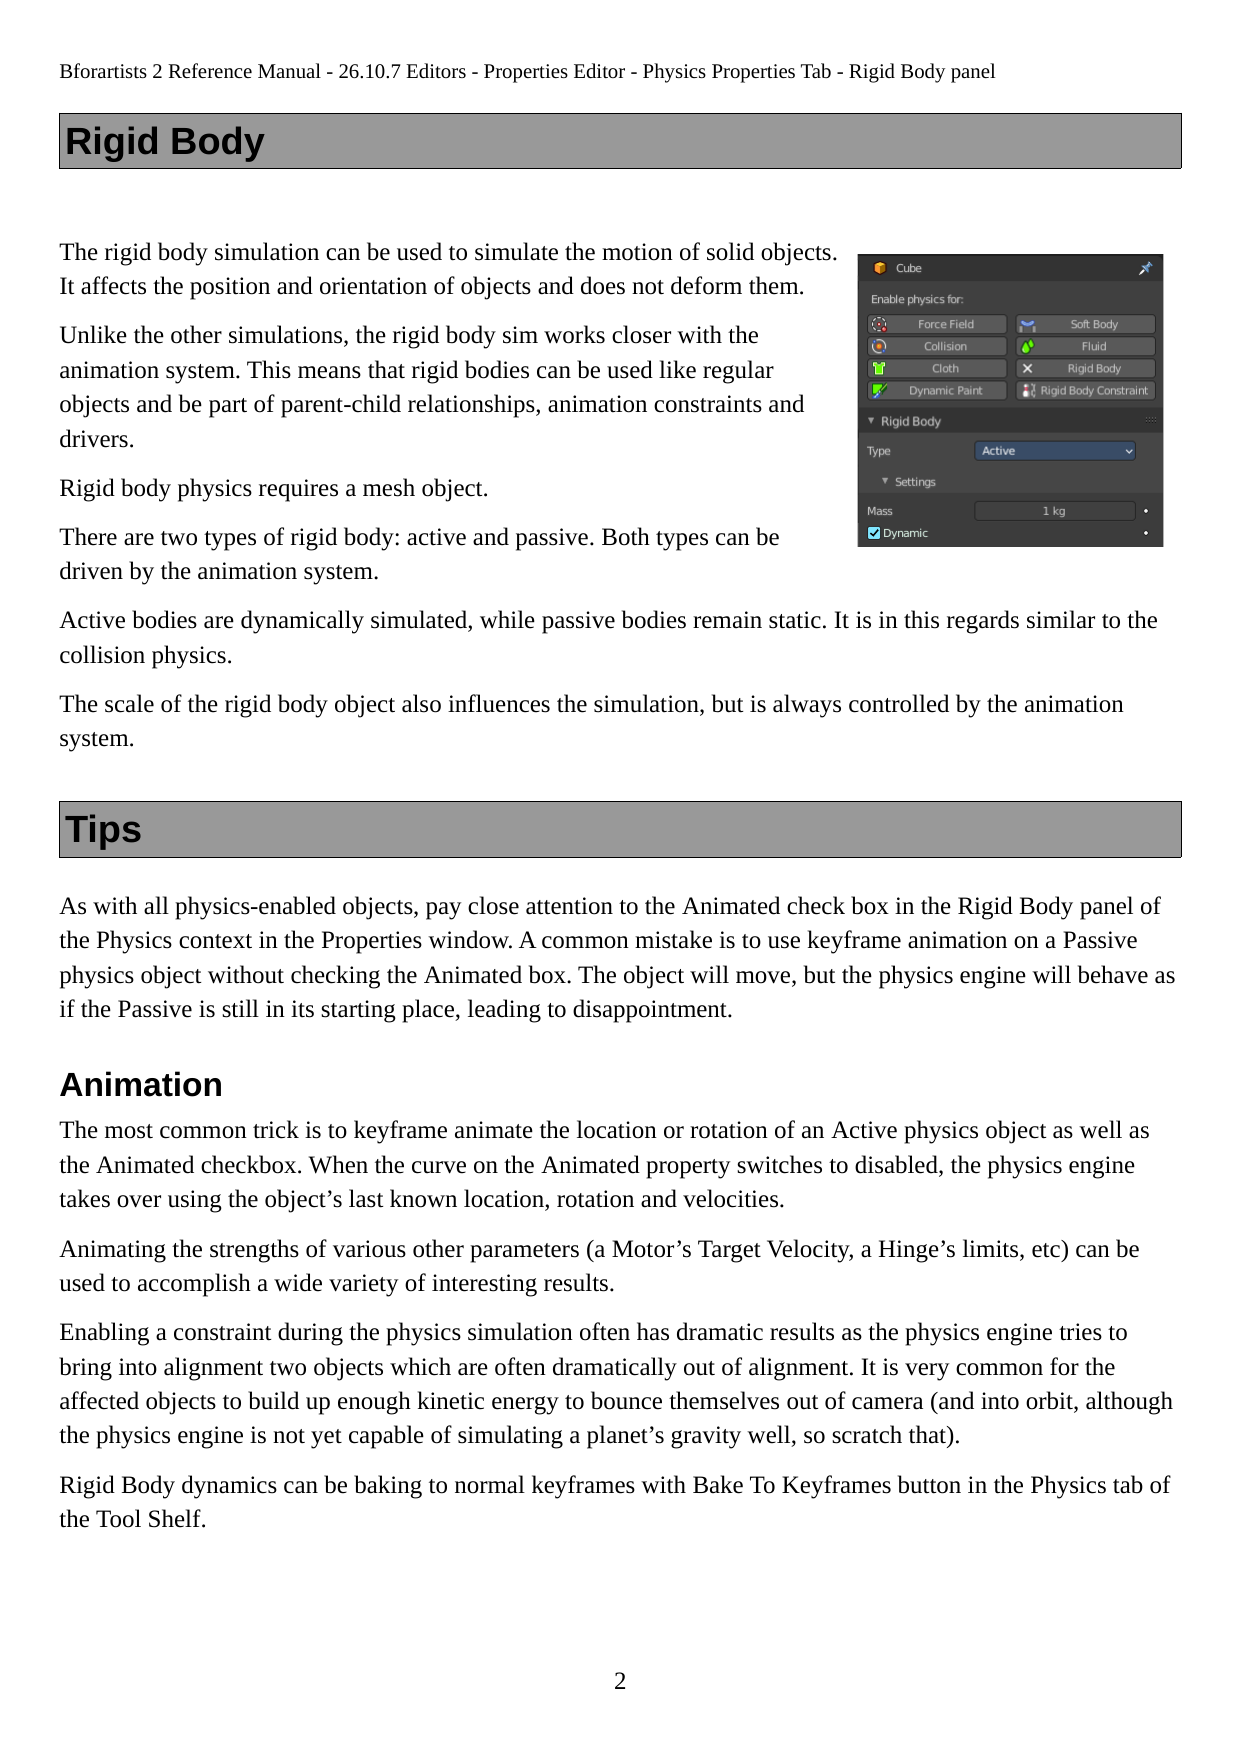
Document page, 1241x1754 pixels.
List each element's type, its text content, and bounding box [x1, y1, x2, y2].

text As with all physics-enabled objects, pay close attention to the Animated check box in the Rigid Body panel of the Physics context in the Properties window. A common mistake is to use keyframe animation on a Passive physics object without checking the Animated box. The object will move, but the physics engine will behave as if the Passive is still in its starting place, leading to disappointment. [59, 891, 1181, 1023]
text Rigid body physics requires a mesh object. [59, 473, 857, 502]
text Active bodies are dynamically simulated, while passive bodies remain static. It is in this regards similar to the collision physics. [59, 606, 1181, 669]
text The scale of the rigid body object also influences the simulation, but is always controlled by the animation system. [59, 689, 1181, 752]
table_header Tips [60, 802, 1181, 857]
picture [857, 254, 1164, 547]
text There are two types of rigid body: active and passive. Both types can be driven by the animation system. [59, 522, 1181, 585]
text The most common trick is to keyframe animate the location or rotation of an Active physics object as well as the Animated checkbox. When the curve on the Animated property switches to disabled, the physics engine takes over using the object’s last known location, rotation and velocities. [59, 1116, 1181, 1213]
text Animating the strengths of various other parameters (a Motor’s Target Velocity, a Hinge’s limits, etc) can be used to accomplish a wide variety of interesting results. [59, 1234, 1181, 1297]
text The rigid body simulation can be used to simulate the motion of solid objects. It affects the position and orientation of objects and does not deform them. [59, 237, 1181, 300]
text Rigid Body dynamics can be baking to normal keyframes with Bake To Keyframes button in the Physics tab of the Tool Shelf. [59, 1470, 1181, 1533]
subtitle Animation [59, 1064, 1181, 1103]
text Unlike the other simulations, the rigid body sim works closer with the animation system. This means that rigid bodies can be used like regular objects and be part of parent-child relationships, animation constraints and drivers. [59, 320, 857, 453]
text Enabling a constraint during the physics simulation often has dramatic results as the physics engine tries to bring into alignment two objects which are often dramatically out of alignment. It is very common for the affected objects to build up enough kinetic energy to bounce themselves out of camera (and into orbit, although the physics engine is not yet capable of simulating a planet’s gravity well, so scratch that). [59, 1317, 1181, 1449]
table_header Rigid Body [60, 114, 1181, 168]
